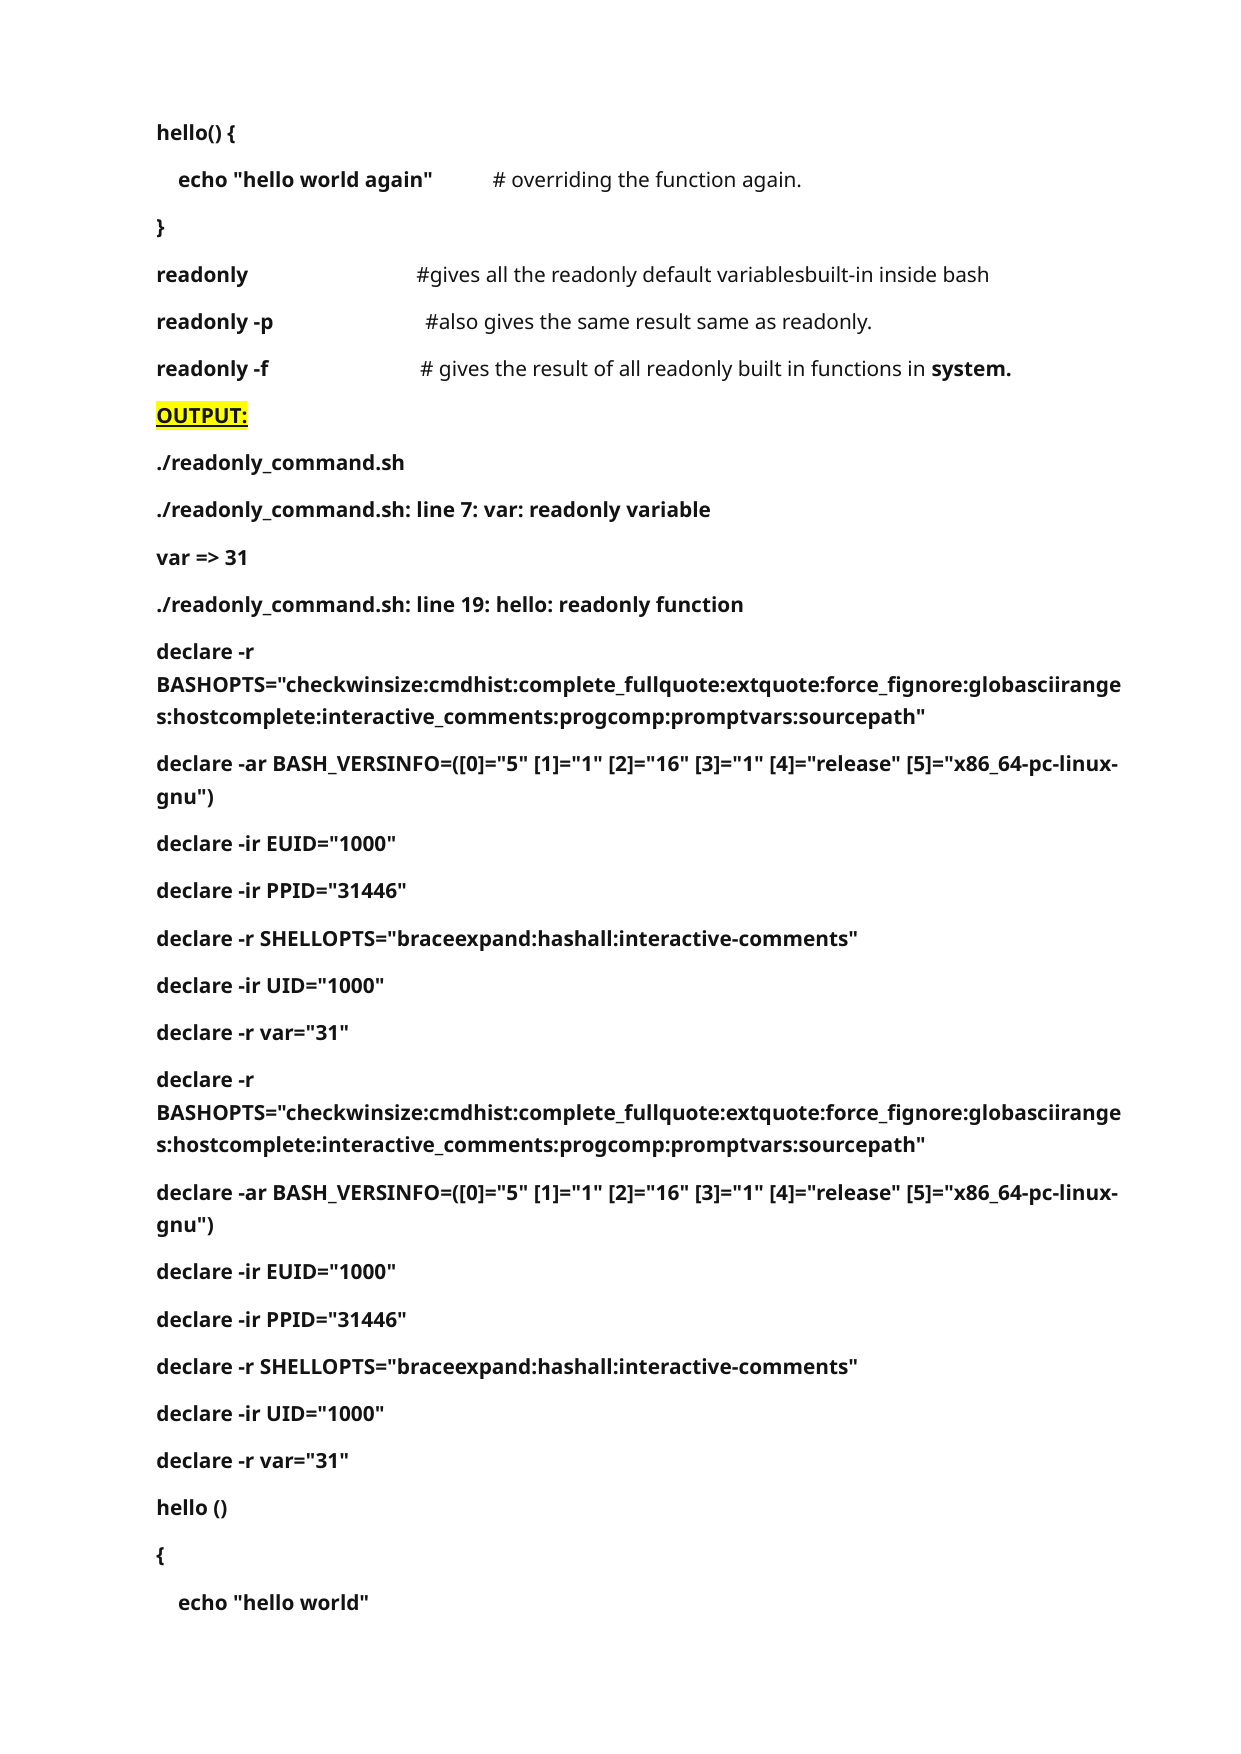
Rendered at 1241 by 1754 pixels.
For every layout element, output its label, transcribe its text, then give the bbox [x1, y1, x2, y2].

text OUTPUT: [156, 401, 1122, 430]
text declare -ir PPID="31446" [156, 1305, 1122, 1333]
text hello() { [156, 118, 1122, 147]
text echo "hello world again" # overriding the function again. [156, 165, 1122, 194]
text echo "hello world" [156, 1588, 1122, 1616]
text declare -ir UID="1000" [156, 1399, 1122, 1427]
text declare -r BASHOPTS="checkwinsize:cmdhist:complete_fullquote:extquote:force_fignore:globasciiranges:hostcomplete:interactive_comments:progcomp:promptvars:sourcepath" [156, 637, 1122, 731]
text hello () [156, 1493, 1122, 1522]
text ./readonly_command.sh: line 7: var: readonly variable [156, 496, 1122, 524]
text declare -ir PPID="31446" [156, 877, 1122, 905]
text readonly #gives all the readonly default variablesbuilt-in inside bash [156, 260, 1122, 288]
text declare -ar BASH_VERSINFO=([0]="5" [1]="1" [2]="16" [3]="1" [4]="release" [5]="x86_64-pc-linux-gnu") [156, 749, 1122, 811]
text declare -ir EUID="1000" [156, 829, 1122, 858]
text } [156, 212, 1122, 241]
text declare -r SHELLOPTS="braceexpand:hashall:interactive-comments" [156, 924, 1122, 952]
text readonly -p #also gives the same result same as readonly. [156, 307, 1122, 335]
text { [156, 1541, 1122, 1569]
text readonly -f # gives the result of all readonly built in functions in system. [156, 354, 1122, 382]
text declare -r var="31" [156, 1446, 1122, 1475]
text var => 31 [156, 543, 1122, 571]
text declare -ar BASH_VERSINFO=([0]="5" [1]="1" [2]="16" [3]="1" [4]="release" [5]="x86_64-pc-linux-gnu") [156, 1178, 1122, 1239]
text declare -ir EUID="1000" [156, 1257, 1122, 1286]
text declare -r SHELLOPTS="braceexpand:hashall:interactive-comments" [156, 1352, 1122, 1380]
text ./readonly_command.sh [156, 448, 1122, 477]
text declare -ir UID="1000" [156, 971, 1122, 999]
text ./readonly_command.sh: line 19: hello: readonly function [156, 590, 1122, 618]
text declare -r BASHOPTS="checkwinsize:cmdhist:complete_fullquote:extquote:force_fignore:globasciiranges:hostcomplete:interactive_comments:progcomp:promptvars:sourcepath" [156, 1065, 1122, 1159]
text declare -r var="31" [156, 1018, 1122, 1047]
